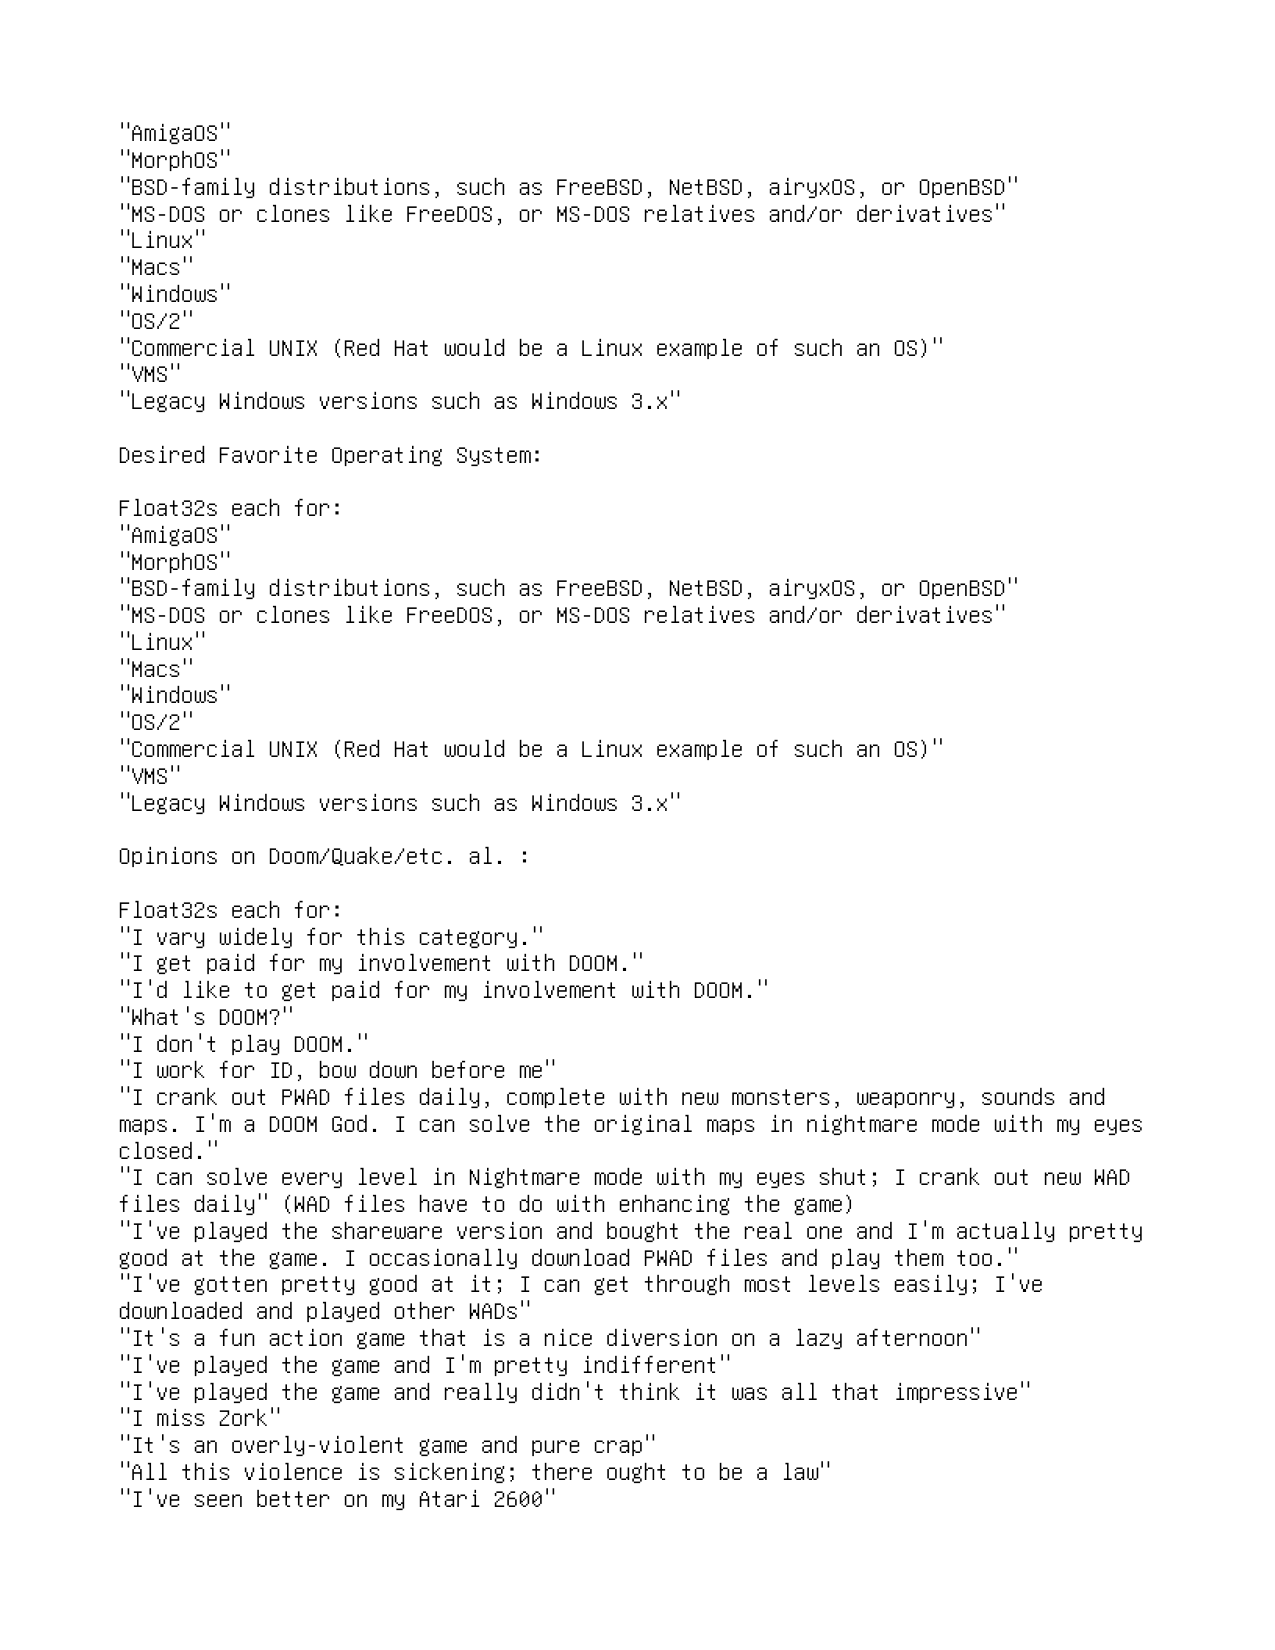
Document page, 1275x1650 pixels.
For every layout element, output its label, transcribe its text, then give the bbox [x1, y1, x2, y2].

text "Commercial UNIX (Red Hat would be a Linux example of such an OS)" [118, 332, 1157, 359]
text "Legacy Windows versions such as Windows 3.x" [118, 386, 1157, 413]
text Float32s each for: [118, 493, 1157, 520]
text "MorphOS" [118, 546, 1157, 573]
text "What's DOOM?" [118, 1002, 1157, 1028]
text "Linux" [118, 627, 1157, 653]
text "I've played the game and I'm pretty indifferent" [118, 1349, 1157, 1376]
text "I miss Zork" [118, 1403, 1157, 1430]
text "VMS" [118, 761, 1157, 787]
text "OS/2" [118, 306, 1157, 332]
text "BSD-family distributions, such as FreeBSD, NetBSD, airyxOS, or OpenBSD" [118, 573, 1157, 600]
text "I get paid for my involvement with DOOM." [118, 948, 1157, 975]
text "It's an overly-violent game and pure crap" [118, 1430, 1157, 1457]
text "VMS" [118, 359, 1157, 386]
text "MorphOS" [118, 145, 1157, 172]
text "BSD-family distributions, such as FreeBSD, NetBSD, airyxOS, or OpenBSD" [118, 172, 1157, 198]
text "MS-DOS or clones like FreeDOS, or MS-DOS relatives and/or derivatives" [118, 198, 1157, 225]
text "It's a fun action game that is a nice diversion on a lazy afternoon" [118, 1323, 1157, 1349]
text "I can solve every level in Nightmare mode with my eyes shut; I crank out new WAD files daily" (WAD files have to do with enhancing the game) [118, 1162, 1157, 1216]
text "Windows" [118, 680, 1157, 707]
text "I vary widely for this category." [118, 921, 1157, 948]
text "Linux" [118, 225, 1157, 252]
text Desired Favorite Operating System: [118, 439, 1157, 466]
text "All this violence is sickening; there ought to be a law" [118, 1457, 1157, 1483]
text "I've played the shareware version and bought the real one and I'm actually pretty good at the game. I occasionally download PWAD files and play them too." [118, 1216, 1157, 1269]
text "Macs" [118, 252, 1157, 279]
text "AmigaOS" [118, 520, 1157, 546]
text Float32s each for: [118, 894, 1157, 921]
text "I crank out PWAD files daily, complete with new monsters, weaponry, sounds and maps. I'm a DOOM God. I can solve the original maps in nightmare mode with my eyes closed." [118, 1082, 1157, 1162]
text "Macs" [118, 653, 1157, 680]
text "Commercial UNIX (Red Hat would be a Linux example of such an OS)" [118, 734, 1157, 761]
text "I've seen better on my Atari 2600" [118, 1483, 1157, 1510]
text "Legacy Windows versions such as Windows 3.x" [118, 787, 1157, 814]
text "OS/2" [118, 707, 1157, 734]
text "I've gotten pretty good at it; I can get through most levels easily; I've downloaded and played other WADs" [118, 1269, 1157, 1323]
text Opinions on Doom/Quake/etc. al. : [118, 841, 1157, 868]
text "MS-DOS or clones like FreeDOS, or MS-DOS relatives and/or derivatives" [118, 600, 1157, 627]
text "Windows" [118, 279, 1157, 306]
text "I work for ID, bow down before me" [118, 1055, 1157, 1082]
text "I'd like to get paid for my involvement with DOOM." [118, 975, 1157, 1002]
text "AmigaOS" [118, 118, 1157, 145]
text "I've played the game and really didn't think it was all that impressive" [118, 1376, 1157, 1403]
text "I don't play DOOM." [118, 1028, 1157, 1055]
